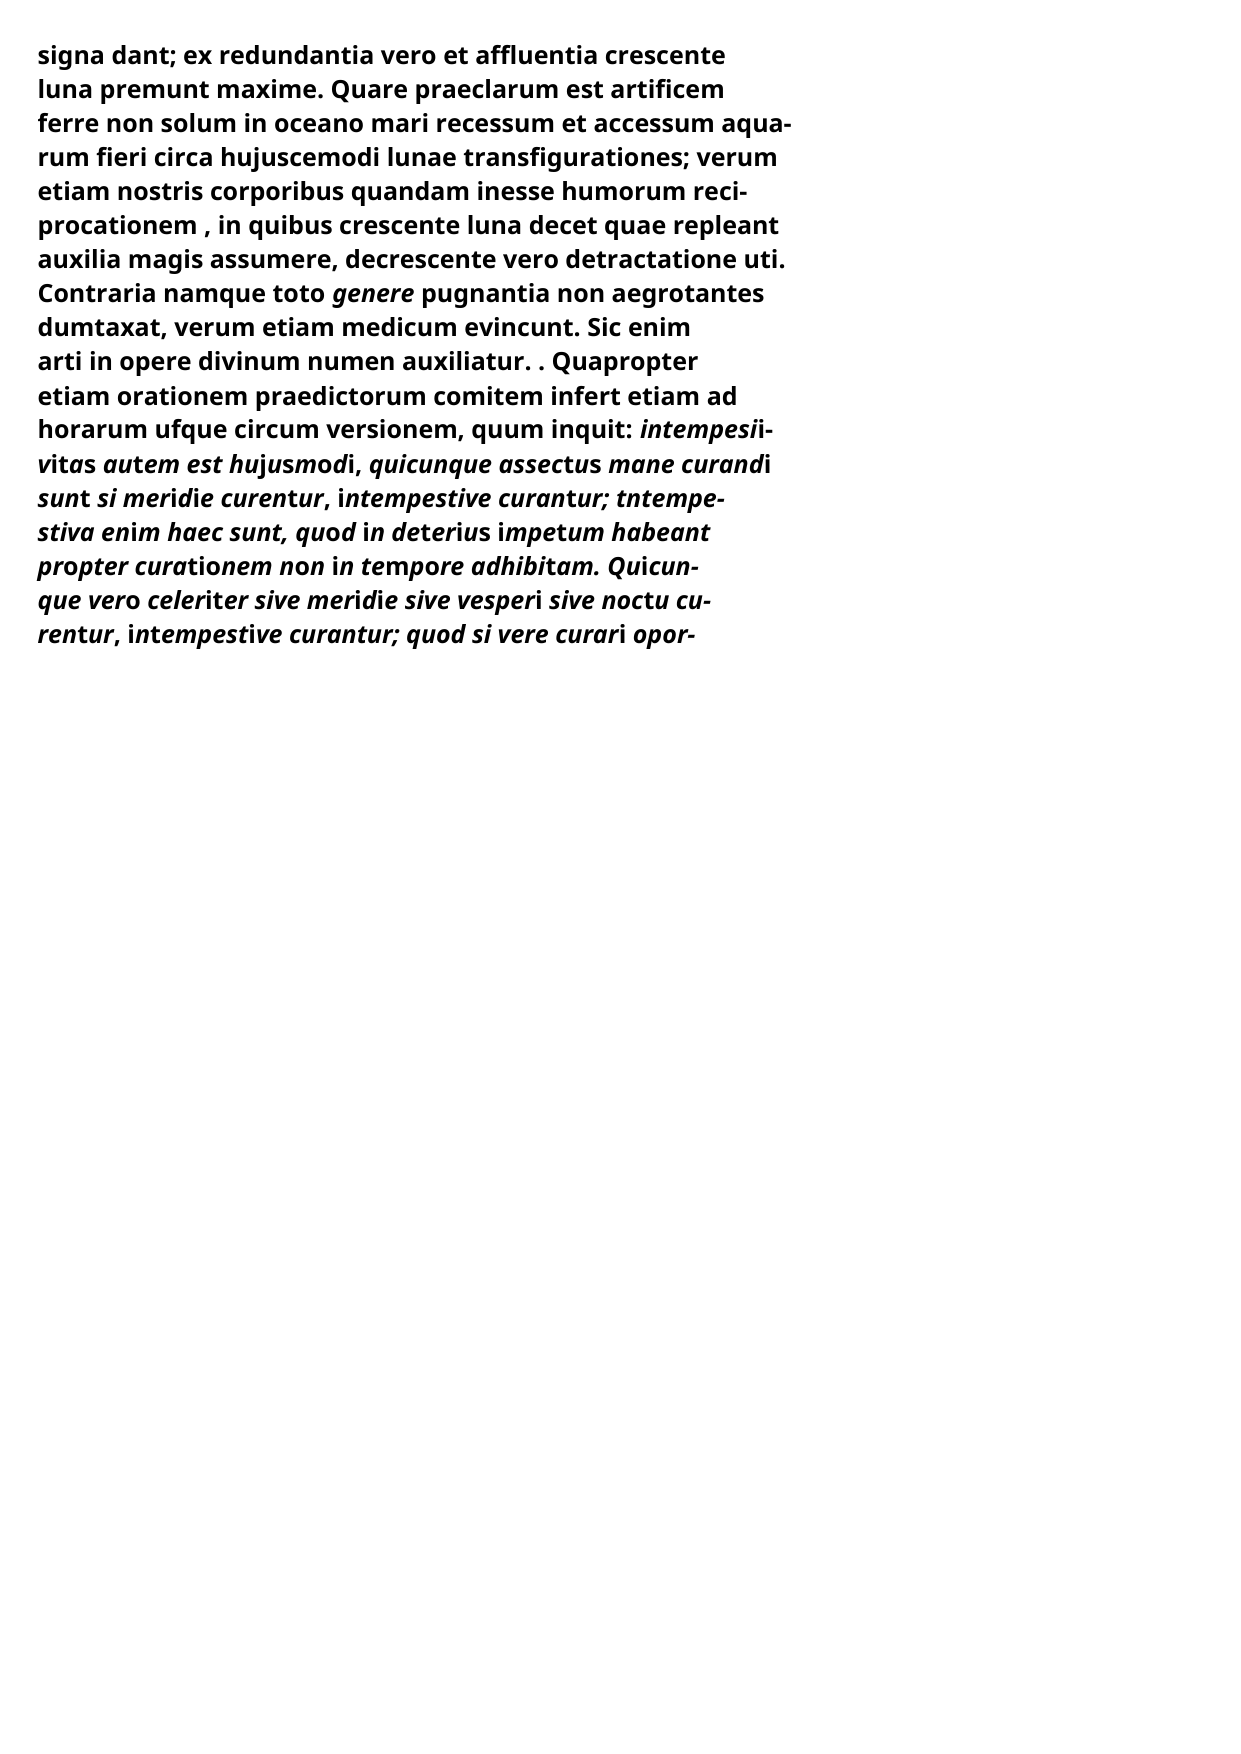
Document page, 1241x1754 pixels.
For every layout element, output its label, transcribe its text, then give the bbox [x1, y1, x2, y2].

text signa dant; ex redundantia vero et affluentia crescente luna premunt maxime. Quare praeclarum est artificem ferre non solum in oceano mari recessum et accessum aqua- rum fieri circa hujuscemodi lunae transfigurationes; verum etiam nostris corporibus quandam inesse humorum reci- procationem , in quibus crescente luna decet quae repleant auxilia magis assumere, decrescente vero detractatione uti. Contraria namque toto genere pugnantia non aegrotantes dumtaxat, verum etiam medicum evincunt. Sic enim arti in opere divinum numen auxiliatur. . Quapropter etiam orationem praedictorum comitem infert etiam ad horarum ufque circum versionem, quum inquit: intempesii- vitas autem est hujusmodi, quicunque assectus mane curandi sunt si meridie curentur, intempestive curantur; tntempe- stiva enim haec sunt, quod in deterius impetum habeant propter curationem non in tempore adhibitam. Quicun- que vero celeriter sive meridie sive vesperi sive noctu cu- rentur, intempestive curantur; quod si vere curari opor- [37, 37, 1203, 651]
